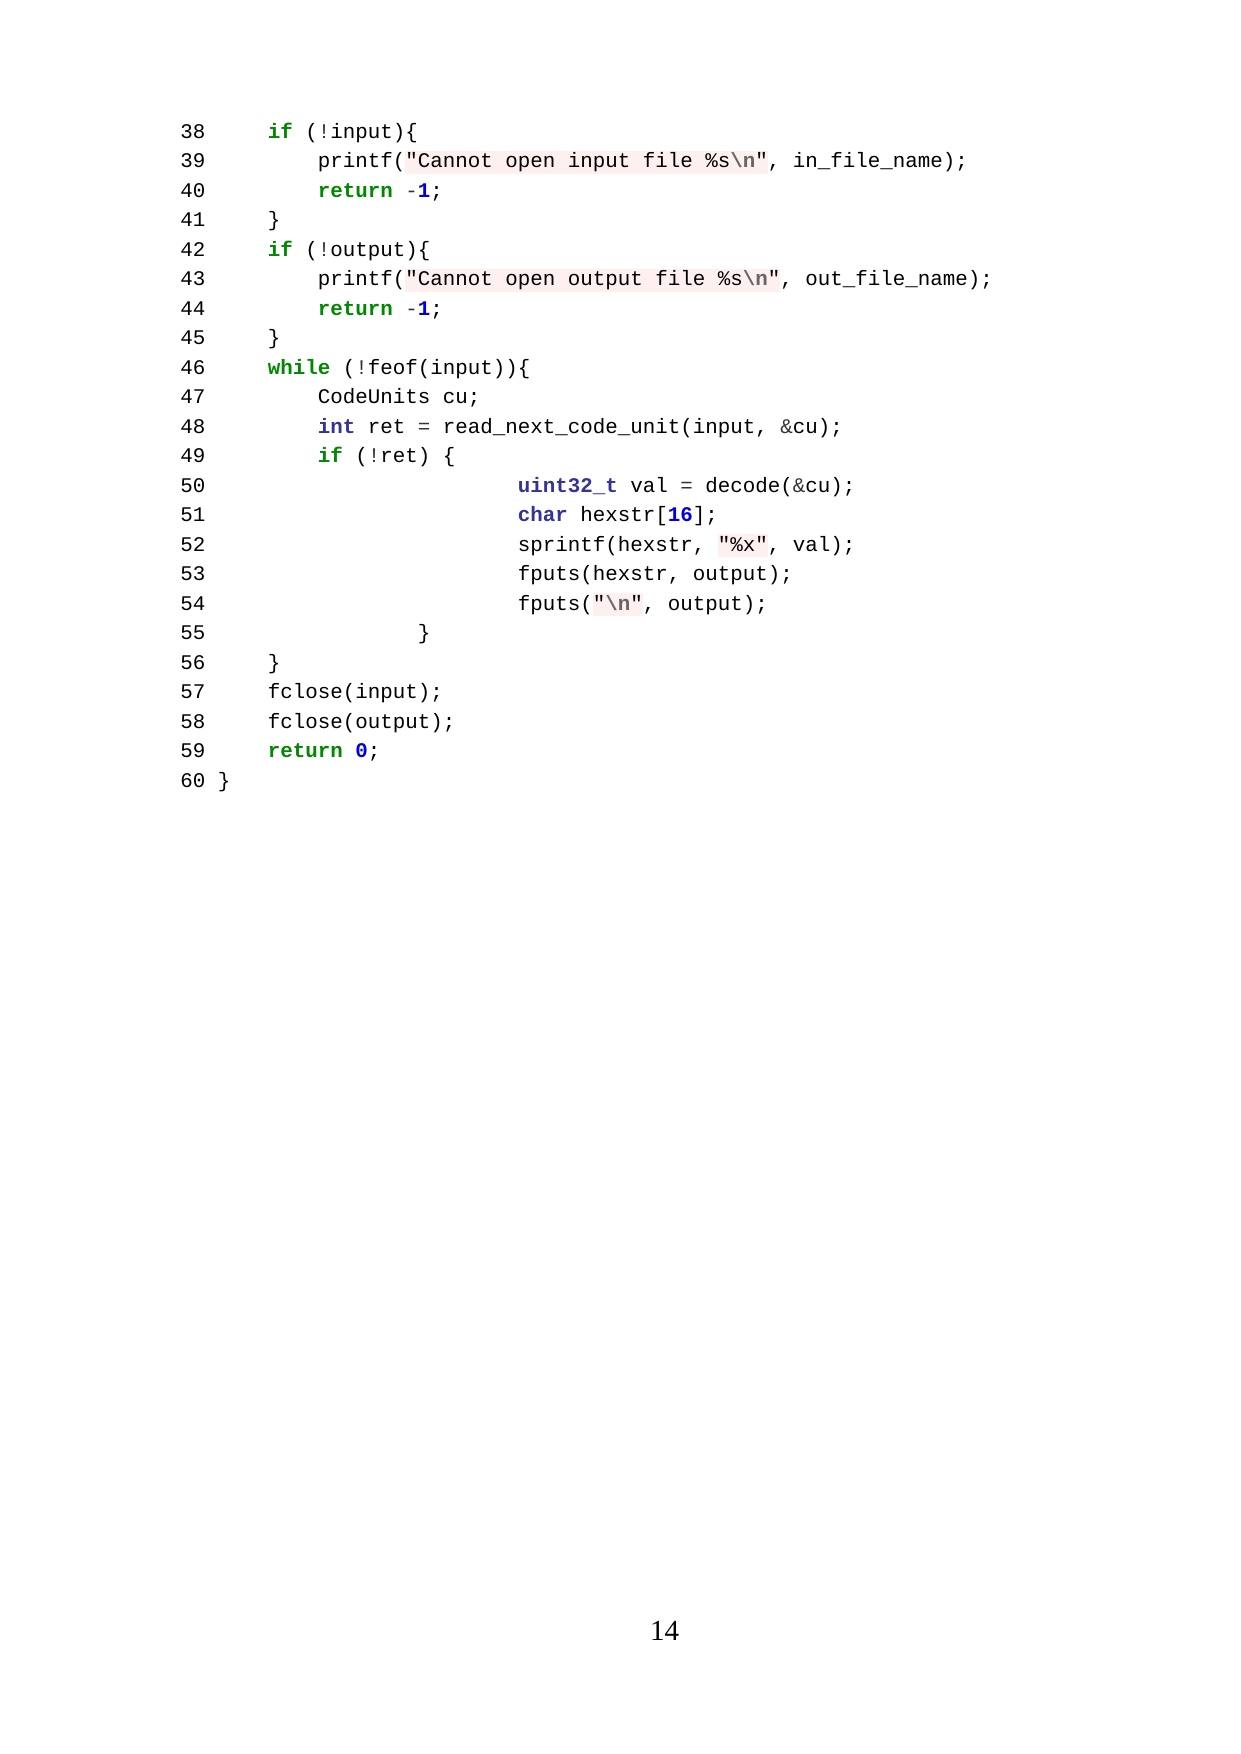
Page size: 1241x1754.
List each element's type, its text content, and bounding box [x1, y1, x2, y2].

table_header if (!input){ printf("Cannot open input file %s\n", in_file_name); return -1; } if (!output){ printf("Cannot open output file %s\n", out_file_name); return -1; } while (!feof(input)){ CodeUnits cu; int ret = read_next_code_unit(input, &cu); if (!ret) { uint32_t val = decode(&cu); char hexstr[16]; sprintf(hexstr, "%x", val); fputs(hexstr, output); fputs("\n", output); } } fclose(input); fclose(output); return 0; } [215, 118, 1093, 832]
table_header 38 39 40 41 42 43 44 45 46 47 48 49 50 51 52 53 54 55 56 57 58 59 60 [177, 118, 215, 832]
